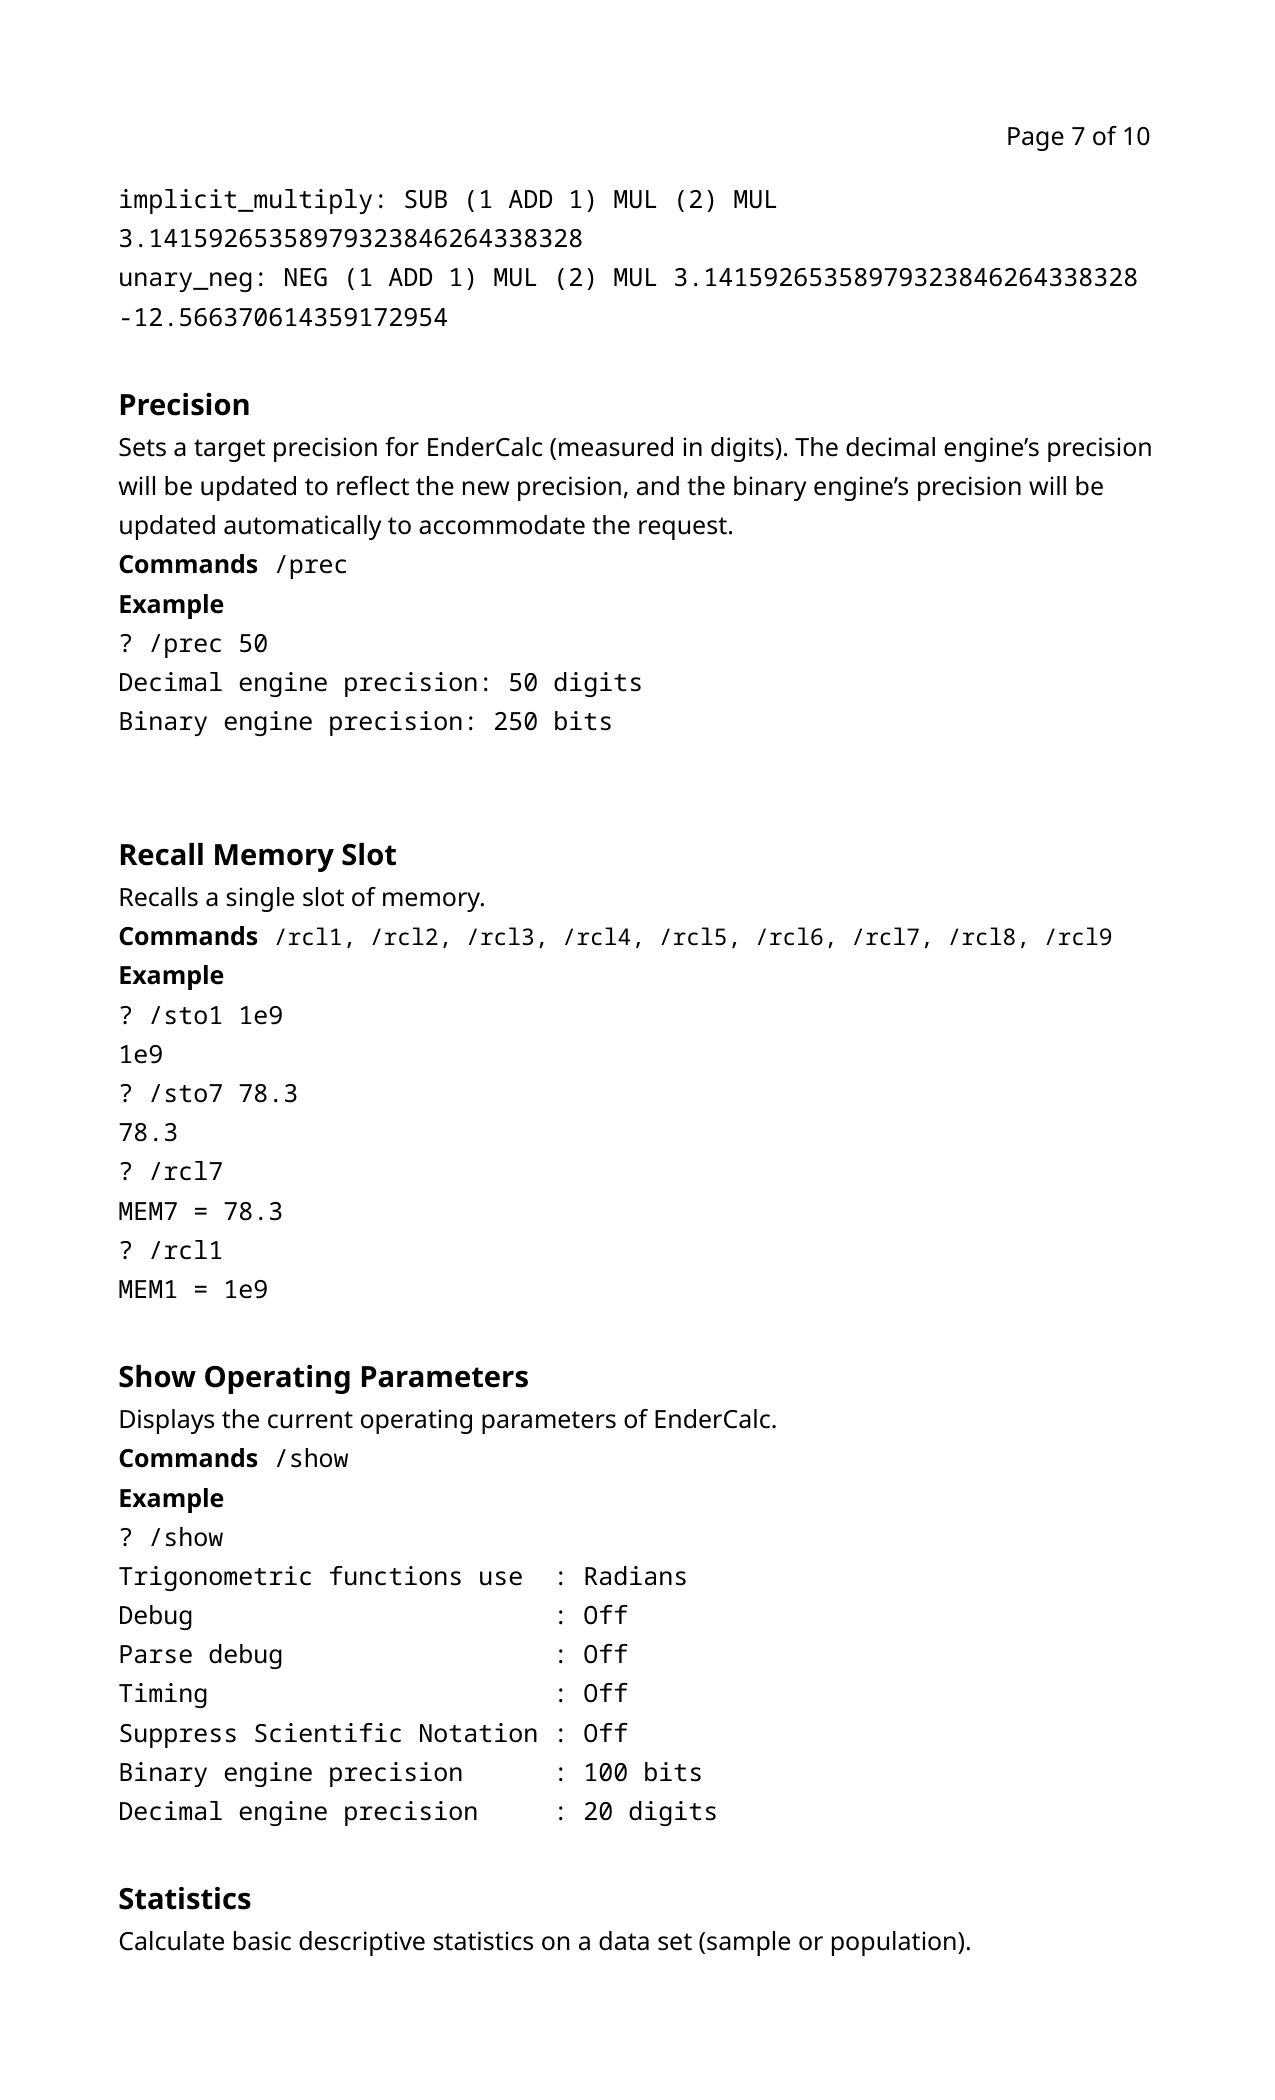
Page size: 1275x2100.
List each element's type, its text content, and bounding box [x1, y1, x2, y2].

text Example [118, 958, 1157, 992]
text ? /sto1 1e9 [118, 997, 1157, 1031]
text Binary engine precision: 250 bits [118, 704, 1157, 738]
text Recalls a single slot of memory. [118, 880, 1157, 914]
text Decimal engine precision: 50 digits [118, 664, 1157, 699]
text Trigonometric functions use : Radians [118, 1558, 1157, 1593]
text ? /show [118, 1519, 1157, 1553]
text Decimal engine precision : 20 digits [118, 1793, 1157, 1828]
text MEM7 = 78.3 [118, 1193, 1157, 1227]
text Parse debug : Off [118, 1637, 1157, 1671]
text ? /prec 50 [118, 625, 1157, 659]
text ? /sto7 78.3 [118, 1076, 1157, 1110]
text Commands /show [118, 1441, 1157, 1475]
text Commands /prec [118, 547, 1157, 581]
text Calculate basic descriptive statistics on a data set (sample or population). [118, 1924, 1157, 1958]
text Example [118, 1480, 1157, 1514]
text ? /rcl7 [118, 1154, 1157, 1188]
text ? /rcl1 [118, 1232, 1157, 1266]
text -12.566370614359172954 [118, 299, 1157, 333]
text Displays the current operating parameters of EnderCalc. [118, 1402, 1157, 1436]
text Debug : Off [118, 1598, 1157, 1632]
text Precision [118, 384, 1157, 424]
text Suppress Scientific Notation : Off [118, 1715, 1157, 1749]
text implicit_multiply: SUB (1 ADD 1) MUL (2) MUL 3.14159265358979323846264338328 [118, 182, 1157, 255]
text 1e9 [118, 1036, 1157, 1071]
text 78.3 [118, 1115, 1157, 1149]
text Timing : Off [118, 1676, 1157, 1710]
text MEM1 = 1e9 [118, 1271, 1157, 1306]
text Binary engine precision : 100 bits [118, 1754, 1157, 1788]
text Statistics [118, 1878, 1157, 1918]
text Commands /rcl1, /rcl2, /rcl3, /rcl4, /rcl5, /rcl6, /rcl7, /rcl8, /rcl9 [118, 919, 1157, 953]
text Show Operating Parameters [118, 1356, 1157, 1396]
text Example [118, 586, 1157, 620]
text Sets a target precision for EnderCalc (measured in digits). The decimal engine’s precision will be updated to reflect the new precision, and the binary engine’s precision will be updated automatically to accommodate the request. [118, 429, 1157, 542]
text unary_neg: NEG (1 ADD 1) MUL (2) MUL 3.14159265358979323846264338328 [118, 260, 1157, 294]
text Recall Memory Slot [118, 834, 1157, 874]
